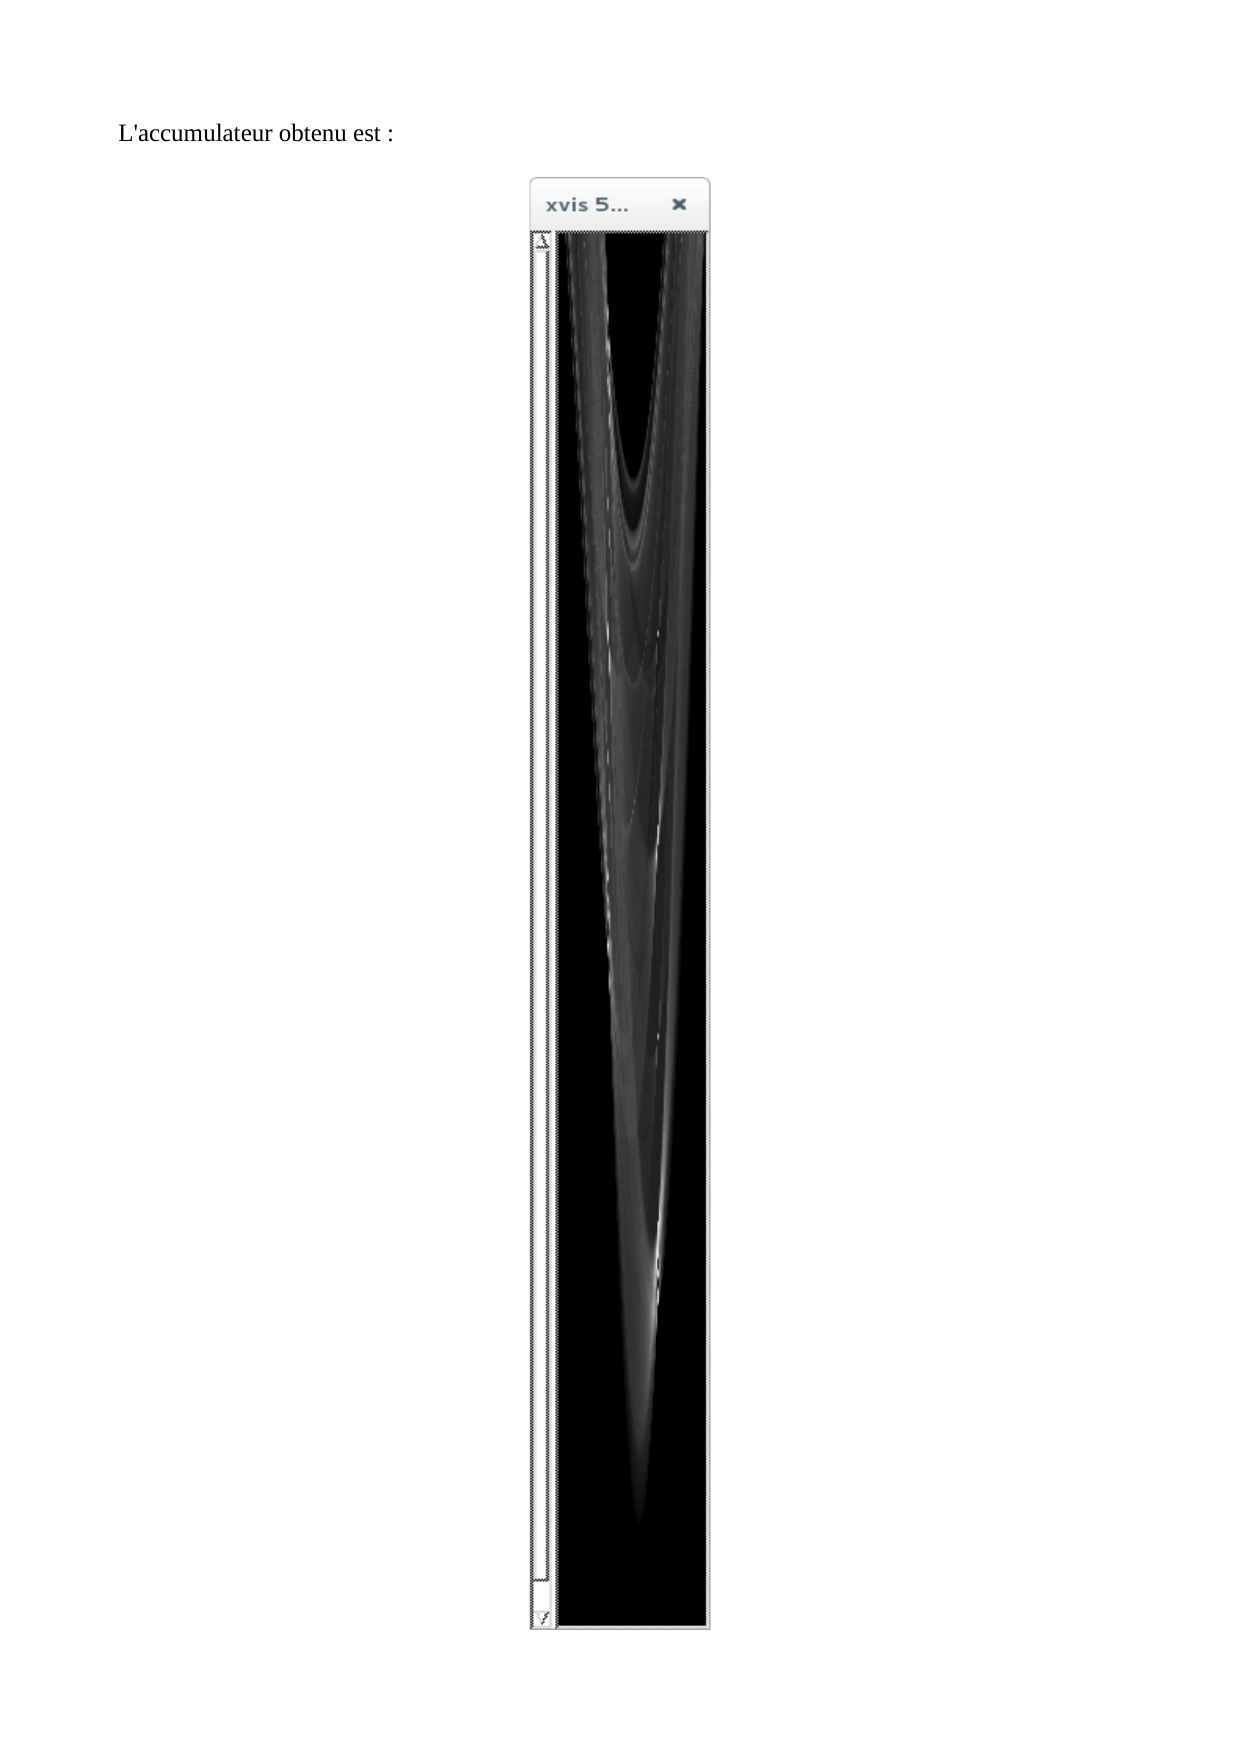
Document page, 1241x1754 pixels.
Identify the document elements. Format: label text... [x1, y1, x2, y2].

picture [529, 177, 711, 1630]
text L'accumulateur obtenu est : [118, 118, 1122, 147]
